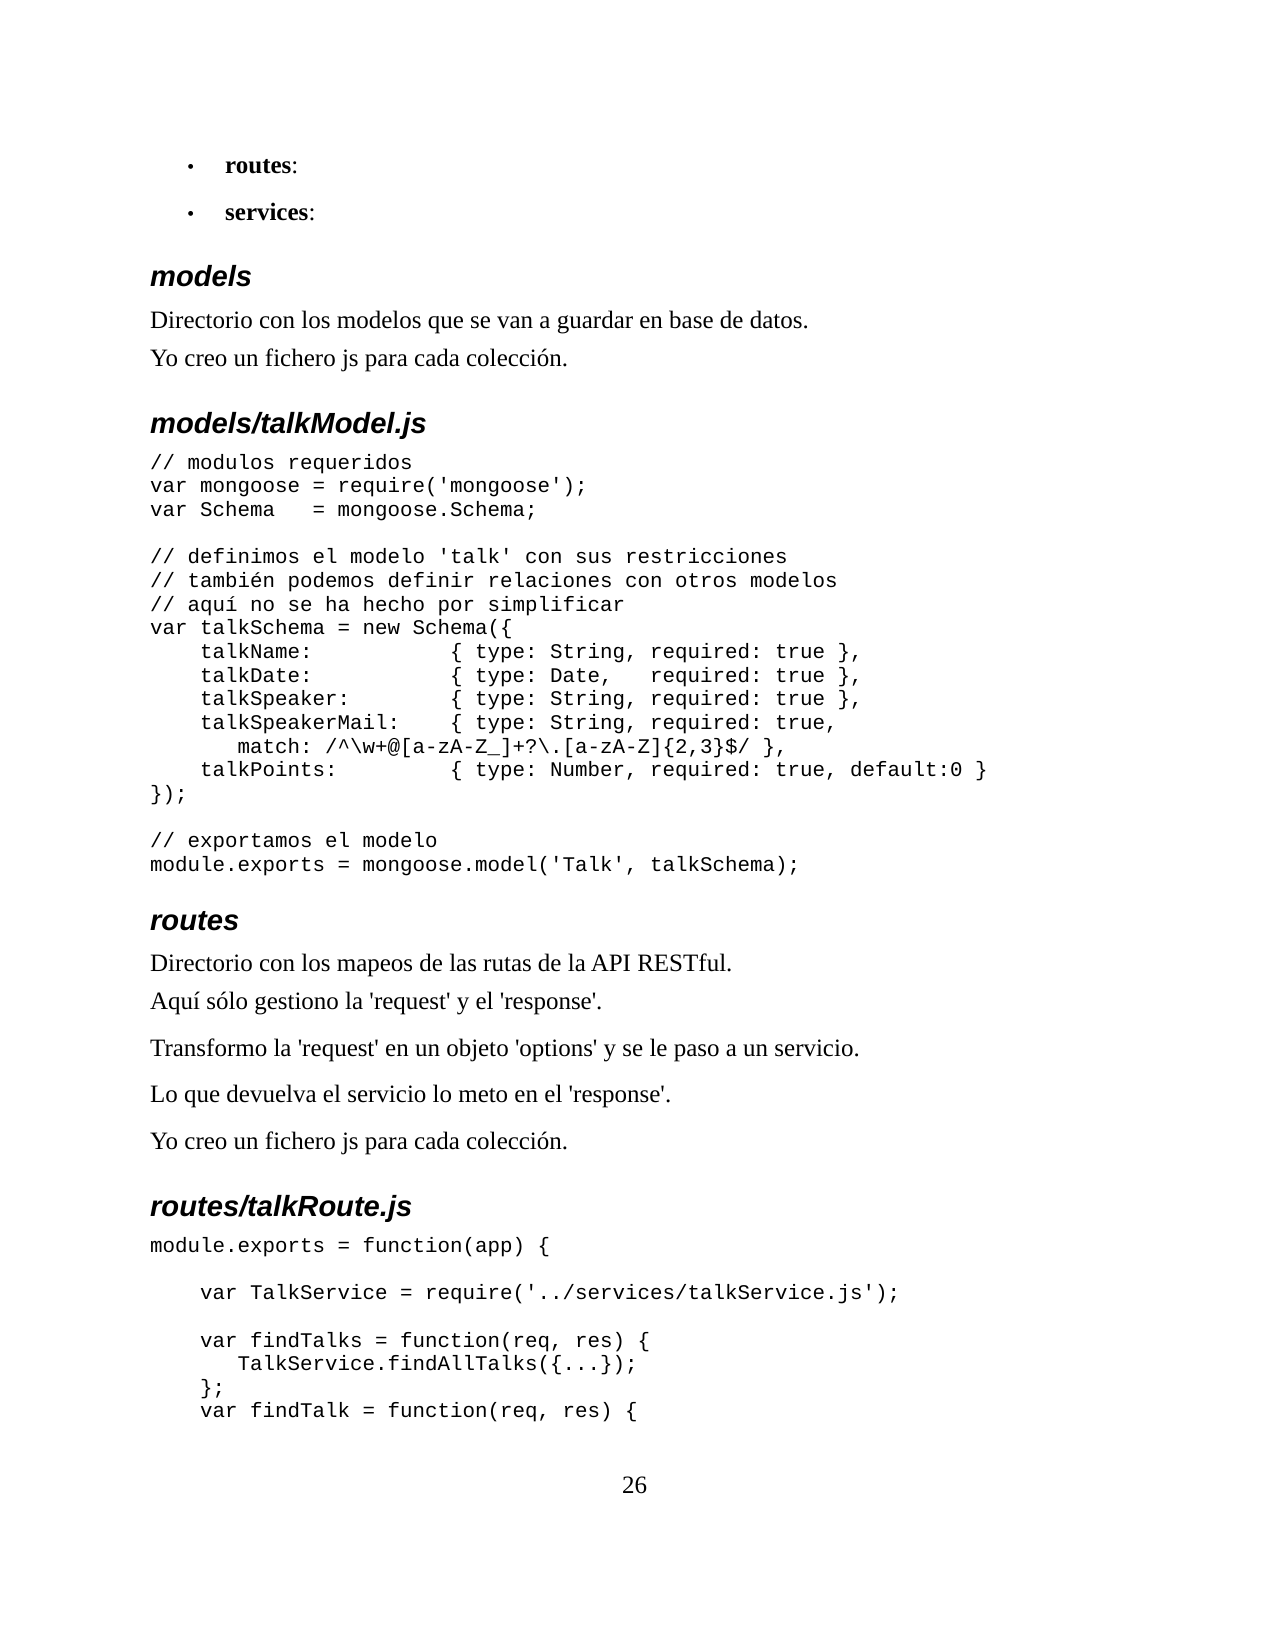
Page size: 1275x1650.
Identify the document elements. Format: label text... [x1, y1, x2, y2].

subtitle routes [150, 902, 1125, 936]
subtitle models [150, 259, 1125, 293]
text Directorio con los modelos que se van a guardar en base de datos. [150, 305, 1125, 334]
text Aquí sólo gestiono la 'request' y el 'response'. [150, 986, 1125, 1015]
text }; [150, 1377, 1125, 1401]
subtitle routes/talkRoute.js [150, 1189, 1125, 1222]
text talkSpeakerMail: { type: String, required: true, [150, 712, 1125, 736]
text Yo creo un fichero js para cada colección. [150, 343, 1125, 372]
list routes: [187, 150, 1125, 179]
text module.exports = function(app) { [150, 1235, 1125, 1259]
text var findTalk = function(req, res) { [150, 1401, 1125, 1424]
text }); [150, 783, 1125, 807]
text var Schema = mongoose.Schema; [150, 499, 1125, 523]
text var talkSchema = new Schema({ [150, 617, 1125, 641]
text var TalkService = require('../services/talkService.js'); [150, 1282, 1125, 1306]
text // también podemos definir relaciones con otros modelos [150, 570, 1125, 594]
text module.exports = mongoose.model('Talk', talkSchema); [150, 854, 1125, 877]
text talkName: { type: String, required: true }, [150, 641, 1125, 665]
text // modulos requeridos [150, 452, 1125, 476]
text Yo creo un fichero js para cada colección. [150, 1126, 1125, 1155]
list services: [187, 197, 1125, 225]
text // aquí no se ha hecho por simplificar [150, 594, 1125, 617]
text talkPoints: { type: Number, required: true, default:0 } [150, 759, 1125, 783]
text Lo que devuelva el servicio lo meto en el 'response'. [150, 1079, 1125, 1108]
text Transformo la 'request' en un objeto 'options' y se le paso a un servicio. [150, 1033, 1125, 1062]
text var findTalks = function(req, res) { [150, 1329, 1125, 1353]
subtitle models/talkModel.js [150, 406, 1125, 439]
text // definimos el modelo 'talk' con sus restricciones [150, 546, 1125, 570]
text TalkService.findAllTalks({...}); [150, 1353, 1125, 1377]
text Directorio con los mapeos de las rutas de la API RESTful. [150, 948, 1125, 977]
text // exportamos el modelo [150, 830, 1125, 854]
text match: /^\w+@[a-zA-Z_]+?\.[a-zA-Z]{2,3}$/ }, [150, 736, 1125, 759]
text var mongoose = require('mongoose'); [150, 476, 1125, 499]
text talkSpeaker: { type: String, required: true }, [150, 688, 1125, 712]
text talkDate: { type: Date, required: true }, [150, 665, 1125, 688]
